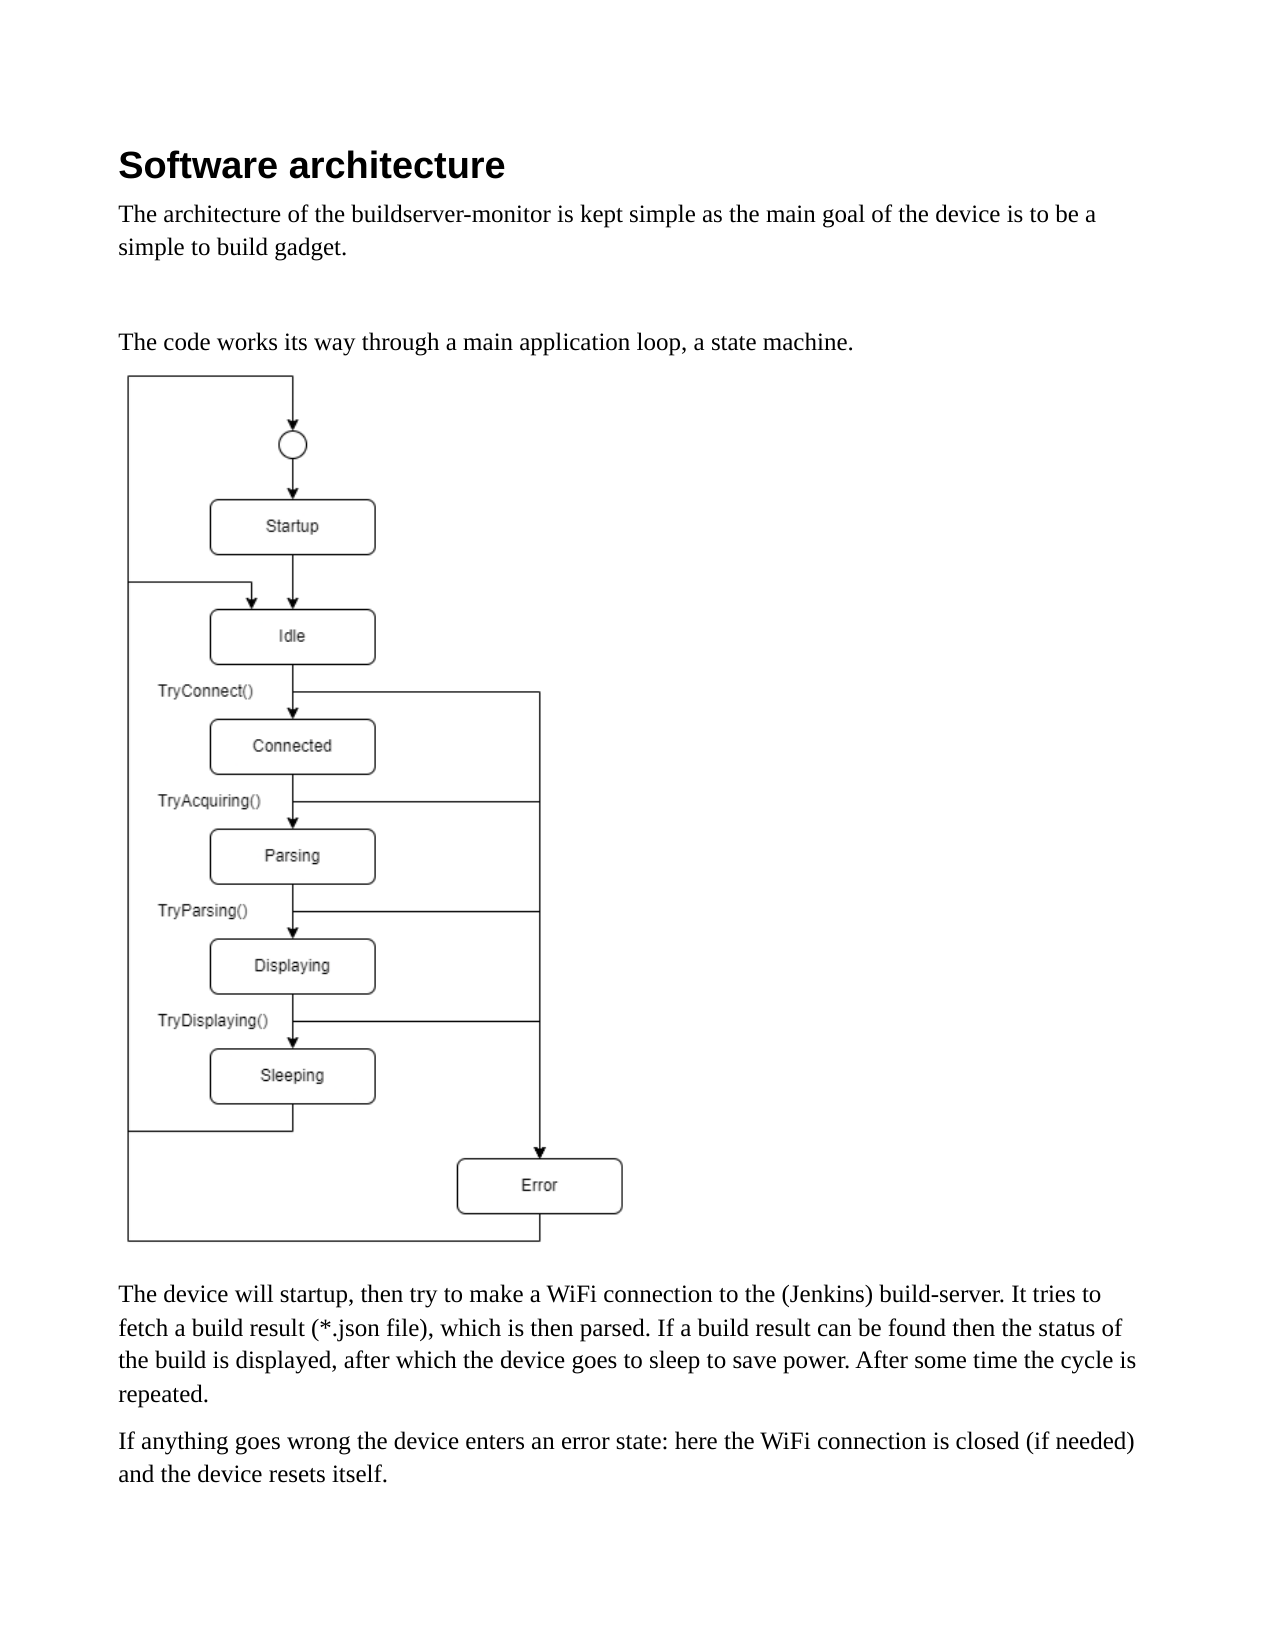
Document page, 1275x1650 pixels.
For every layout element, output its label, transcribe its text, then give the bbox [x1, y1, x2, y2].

picture [118, 366, 623, 1253]
subtitle Software architecture [118, 143, 1157, 187]
text If anything goes wrong the device enters an error state: here the WiFi connection is closed (if needed) and the device resets itself. [118, 1426, 1157, 1488]
text The code works its way through a main application loop, a state machine. [118, 327, 1157, 356]
text The architecture of the buildserver-monitor is kept simple as the main goal of the device is to be a simple to build gadget. [118, 199, 1157, 261]
text The device will startup, then try to make a WiFi connection to the (Jenkins) build-server. It tries to fetch a build result (*.json file), which is then parsed. If a build result can be found then the status of the build is displayed, after which the device goes to sleep to save power. After some time the cycle is repeated. [118, 1279, 1157, 1407]
